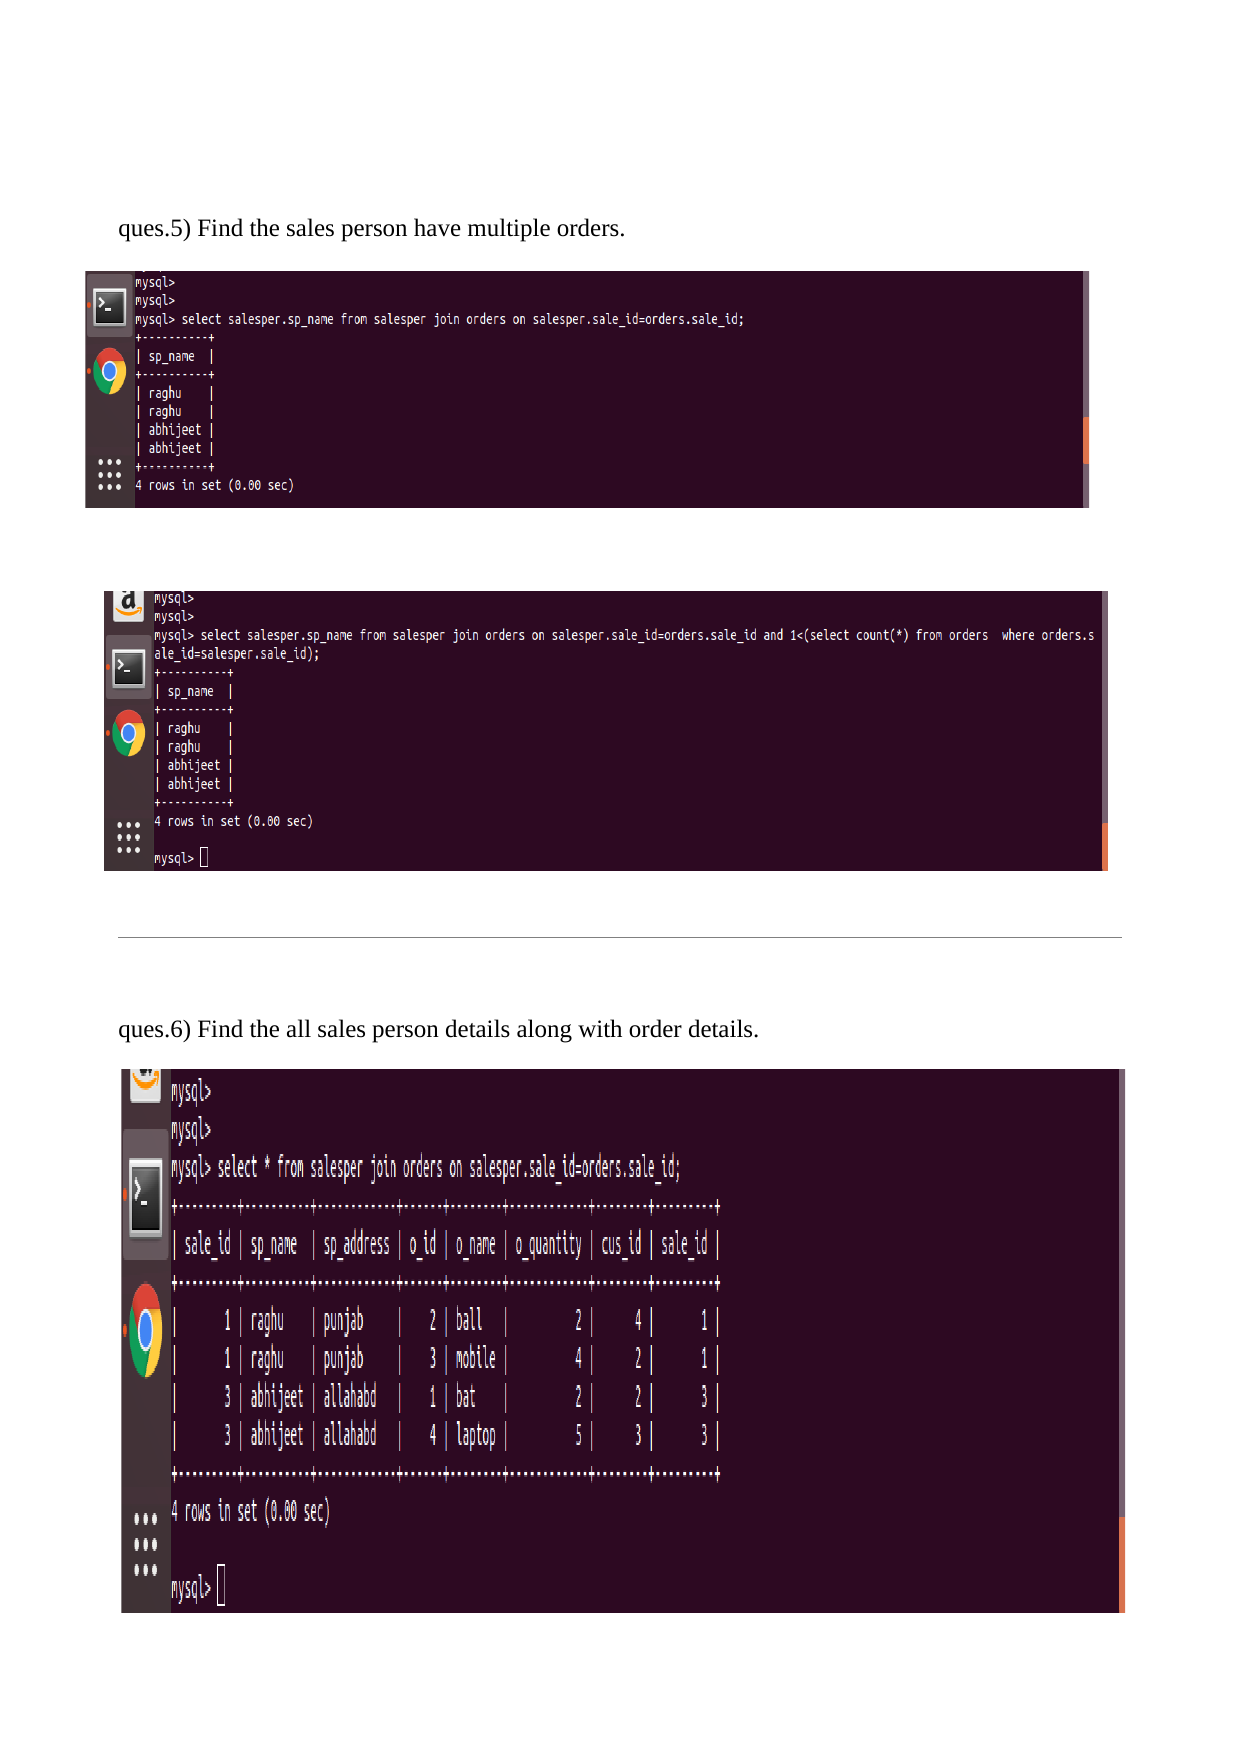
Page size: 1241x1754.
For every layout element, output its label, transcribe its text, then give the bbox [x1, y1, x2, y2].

picture [121, 1069, 1126, 1416]
text ques.6) Find the all sales person details along with order details. [118, 1014, 1122, 1043]
text ques.5) Find the sales person have multiple orders. [118, 213, 1122, 242]
picture [104, 591, 1108, 868]
